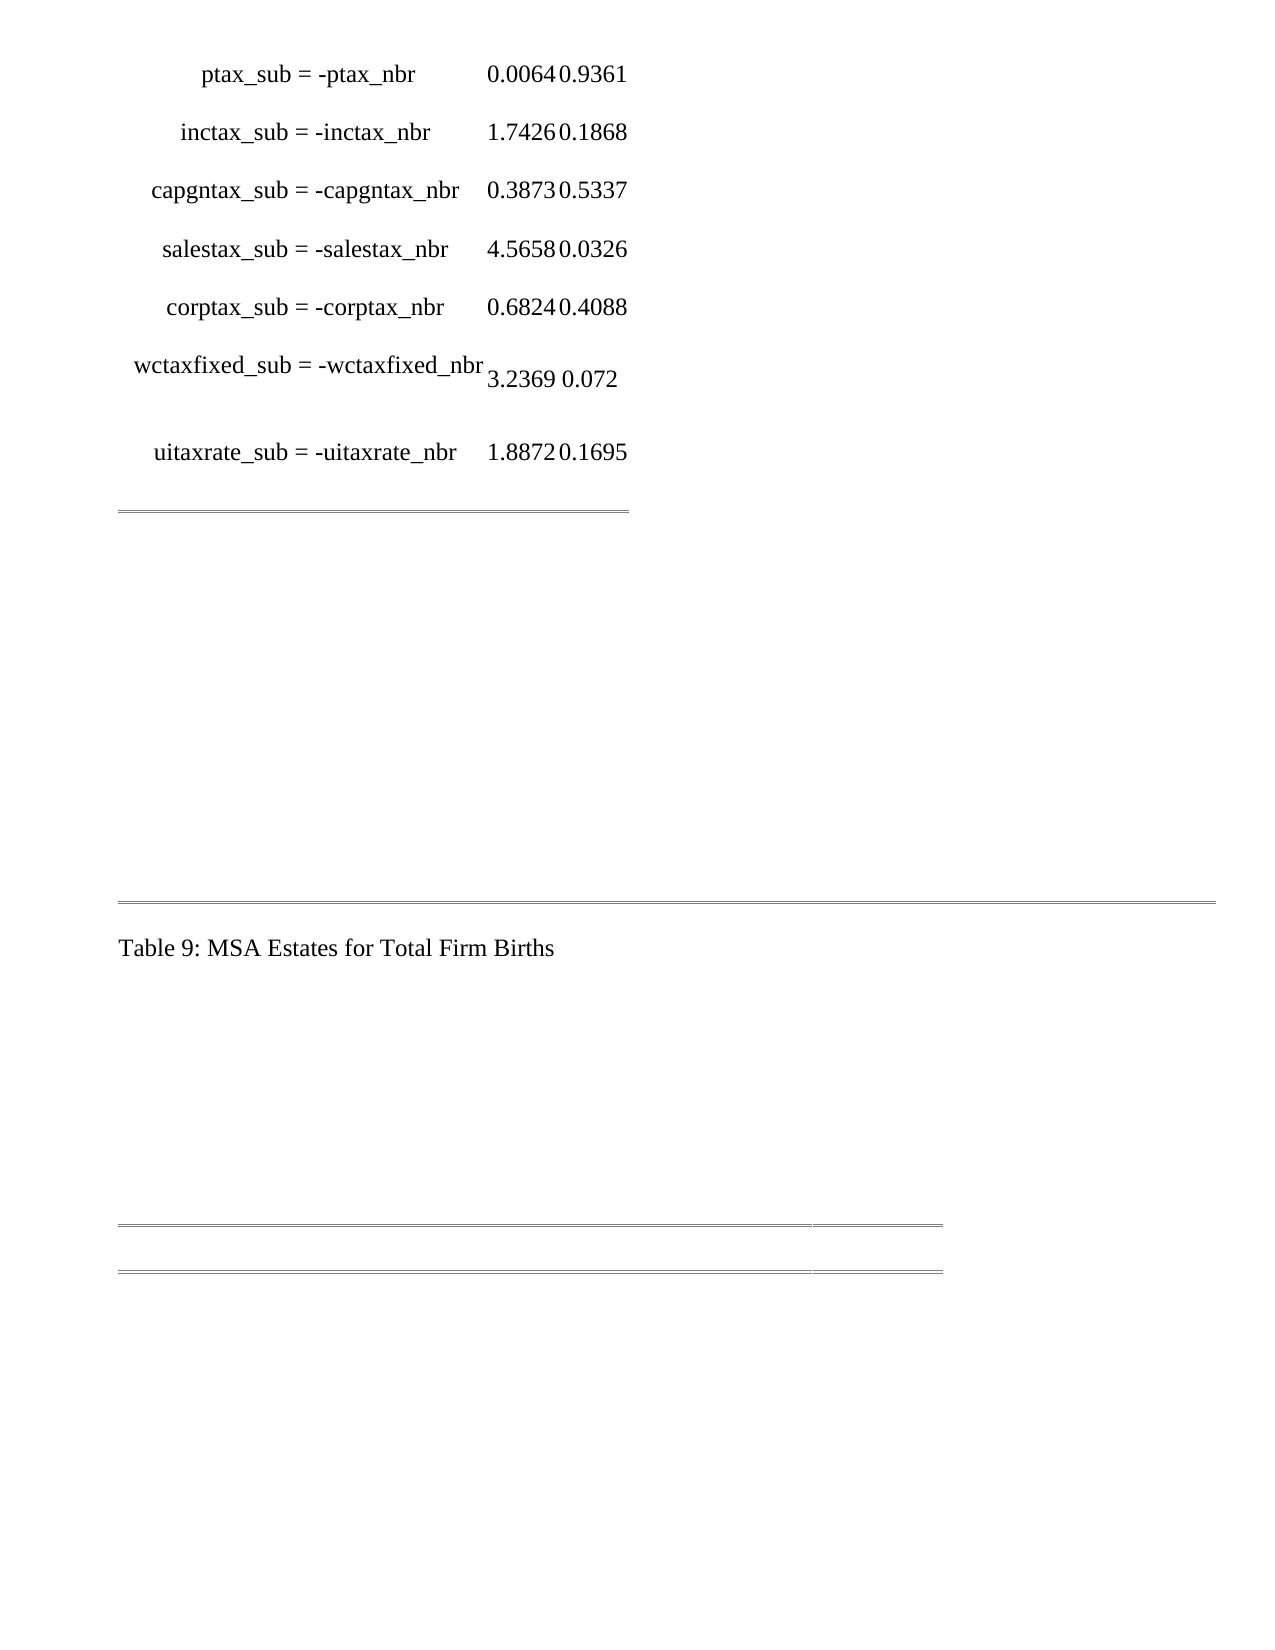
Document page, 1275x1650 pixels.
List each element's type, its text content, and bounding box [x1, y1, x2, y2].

table_cell [558, 1256, 676, 1270]
table_cell [118, 1256, 458, 1270]
table_cell [458, 1117, 943, 1152]
table_cell 1.7426 [486, 117, 557, 176]
table_cell [486, 692, 629, 727]
table_cell [813, 1256, 943, 1270]
table_cell [118, 1302, 458, 1360]
table_cell 0.072 [557, 350, 629, 437]
table_cell [558, 1210, 676, 1224]
table_cell [458, 1025, 943, 1083]
table_cell [118, 1083, 943, 1117]
table_cell [676, 1274, 812, 1302]
table_cell 0.0064 [486, 59, 557, 117]
table_cell 0.1868 [557, 117, 629, 176]
table_cell [118, 1419, 943, 1453]
table_cell corptax_sub = -corptax_nbr [118, 292, 486, 350]
table_cell 0.4088 [557, 292, 629, 350]
table_cell [486, 600, 629, 658]
table_cell capgntax_sub = -capgntax_nbr [118, 176, 486, 234]
table_header [118, 967, 458, 1025]
table_cell 0.3873 [486, 176, 557, 234]
table_cell [486, 513, 557, 542]
table_cell 0.6824 [486, 292, 557, 350]
table_cell [118, 1152, 458, 1210]
table_cell [813, 1227, 943, 1256]
table_cell [118, 692, 486, 727]
table_cell [676, 1210, 812, 1224]
table_cell [486, 785, 629, 843]
table_cell [118, 1210, 458, 1224]
text Table 9: MSA Estates for Total Firm Births [118, 933, 1216, 962]
table_cell [118, 727, 486, 785]
table_cell 0.1695 [557, 437, 629, 495]
table_cell uitaxrate_sub = -uitaxrate_nbr [118, 437, 486, 495]
table_cell [118, 1117, 458, 1152]
table_cell [486, 727, 629, 785]
table_cell [118, 1453, 458, 1487]
table_cell salestax_sub = -salestax_nbr [118, 234, 486, 292]
table_cell [813, 1274, 943, 1302]
table_cell [118, 1227, 458, 1256]
table_cell [458, 1487, 943, 1545]
table_cell 0.0326 [557, 234, 629, 292]
table_cell [118, 1360, 458, 1418]
table_cell [118, 1487, 458, 1545]
table_cell [458, 1274, 558, 1302]
table_cell [118, 542, 486, 600]
table_cell [676, 1256, 812, 1270]
table_cell [458, 1210, 558, 1224]
table_cell 1.8872 [486, 437, 557, 495]
table_cell [118, 658, 629, 692]
table_cell [557, 513, 629, 542]
table_cell [486, 495, 557, 510]
table_cell [118, 1025, 458, 1083]
table_cell [458, 1256, 558, 1270]
table_cell [458, 1453, 943, 1487]
table_cell [118, 1274, 458, 1302]
table_cell 0.5337 [557, 176, 629, 234]
table_cell 4.5658 [486, 234, 557, 292]
table_cell 3.2369 [486, 350, 557, 437]
table_cell [458, 1227, 558, 1256]
table_cell [458, 1360, 943, 1418]
table_cell 0.9361 [557, 59, 629, 117]
table_cell ptax_sub = -ptax_nbr [118, 59, 486, 117]
table_header [458, 967, 943, 1025]
table_cell [458, 1302, 943, 1360]
table_cell [558, 1274, 676, 1302]
table_cell [118, 785, 486, 843]
table_cell [118, 600, 486, 658]
table_cell [118, 513, 486, 542]
table_cell [557, 495, 629, 510]
table_cell inctax_sub = -inctax_nbr [118, 117, 486, 176]
table_cell [118, 495, 486, 510]
table_cell [813, 1210, 943, 1224]
table_cell [486, 542, 629, 600]
table_cell [458, 1152, 943, 1210]
table_cell wctaxfixed_sub = -wctaxfixed_nbr [118, 350, 486, 437]
table_cell [676, 1227, 812, 1256]
table_cell [558, 1227, 676, 1256]
